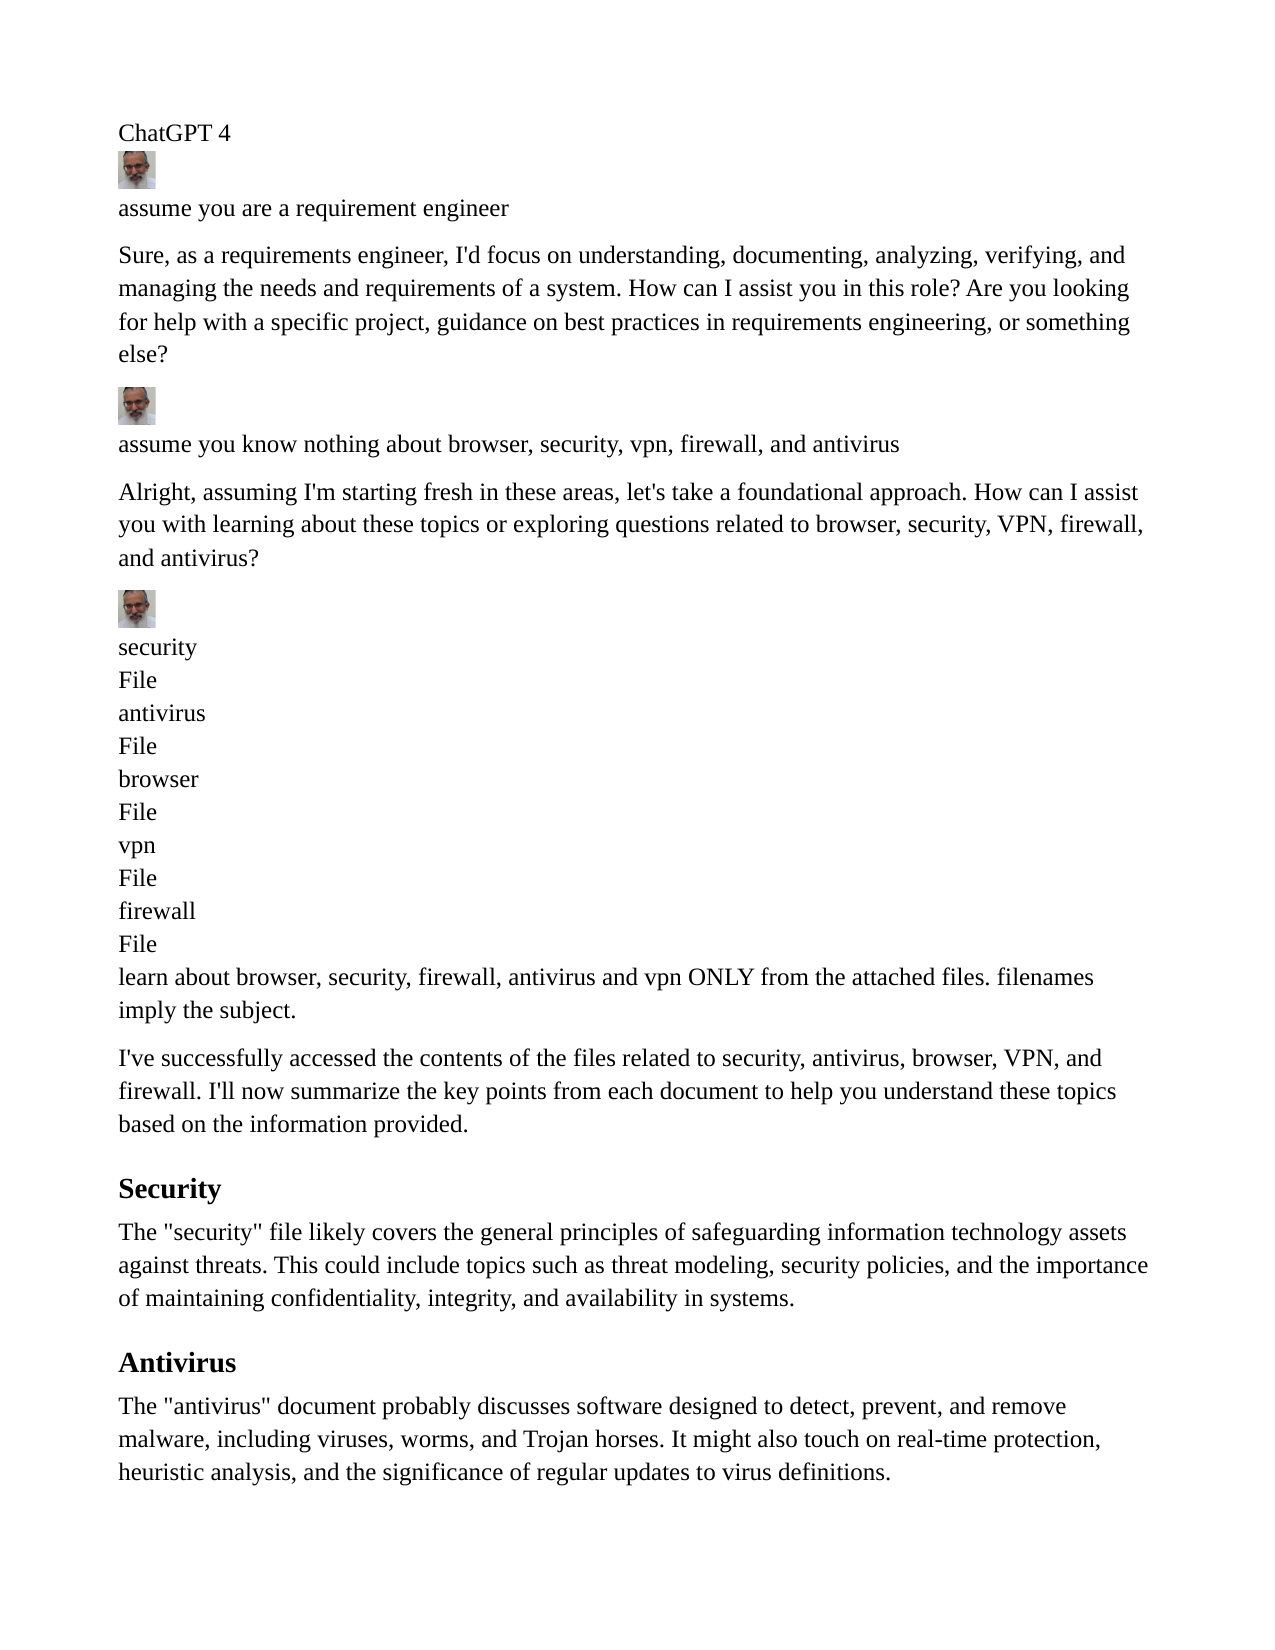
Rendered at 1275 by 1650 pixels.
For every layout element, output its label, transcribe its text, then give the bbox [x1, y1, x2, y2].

text security [118, 632, 1157, 661]
subtitle Antivirus [118, 1345, 1157, 1379]
text vpn [118, 830, 1157, 859]
text assume you know nothing about browser, security, vpn, firewall, and antivirus [118, 429, 1157, 458]
text Alright, assuming I'm starting fresh in these areas, let's take a foundational approach. How can I assist you with learning about these topics or exploring questions related to browser, security, VPN, firewall, and antivirus? [118, 477, 1157, 571]
picture [118, 590, 156, 628]
text I've successfully accessed the contents of the files related to security, antivirus, browser, VPN, and firewall. I'll now summarize the key points from each document to help you understand these topics based on the information provided. [118, 1043, 1157, 1138]
picture [118, 151, 156, 189]
text The "security" file likely covers the general principles of safeguarding information technology assets against threats. This could include topics such as threat modeling, security policies, and the importance of maintaining confidentiality, integrity, and availability in systems. [118, 1217, 1157, 1312]
picture [118, 387, 156, 425]
text File [118, 665, 1157, 694]
text assume you are a requirement engineer [118, 193, 1157, 222]
text File [118, 929, 1157, 958]
text learn about browser, security, firewall, antivirus and vpn ONLY from the attached files. filenames imply the subject. [118, 962, 1157, 1024]
text File [118, 731, 1157, 760]
text ChatGPT 4 [118, 118, 1157, 147]
text File [118, 797, 1157, 826]
text browser [118, 764, 1157, 793]
text The "antivirus" document probably discusses software designed to detect, prevent, and remove malware, including viruses, worms, and Trojan horses. It might also touch on real-time protection, heuristic analysis, and the significance of regular updates to virus definitions. [118, 1391, 1157, 1486]
text Sure, as a requirements engineer, I'd focus on understanding, documenting, analyzing, verifying, and managing the needs and requirements of a system. How can I assist you in this role? Are you looking for help with a specific project, guidance on best practices in requirements engineering, or something else? [118, 241, 1157, 368]
text firewall [118, 896, 1157, 925]
subtitle Security [118, 1171, 1157, 1204]
text antivirus [118, 698, 1157, 727]
text File [118, 863, 1157, 892]
